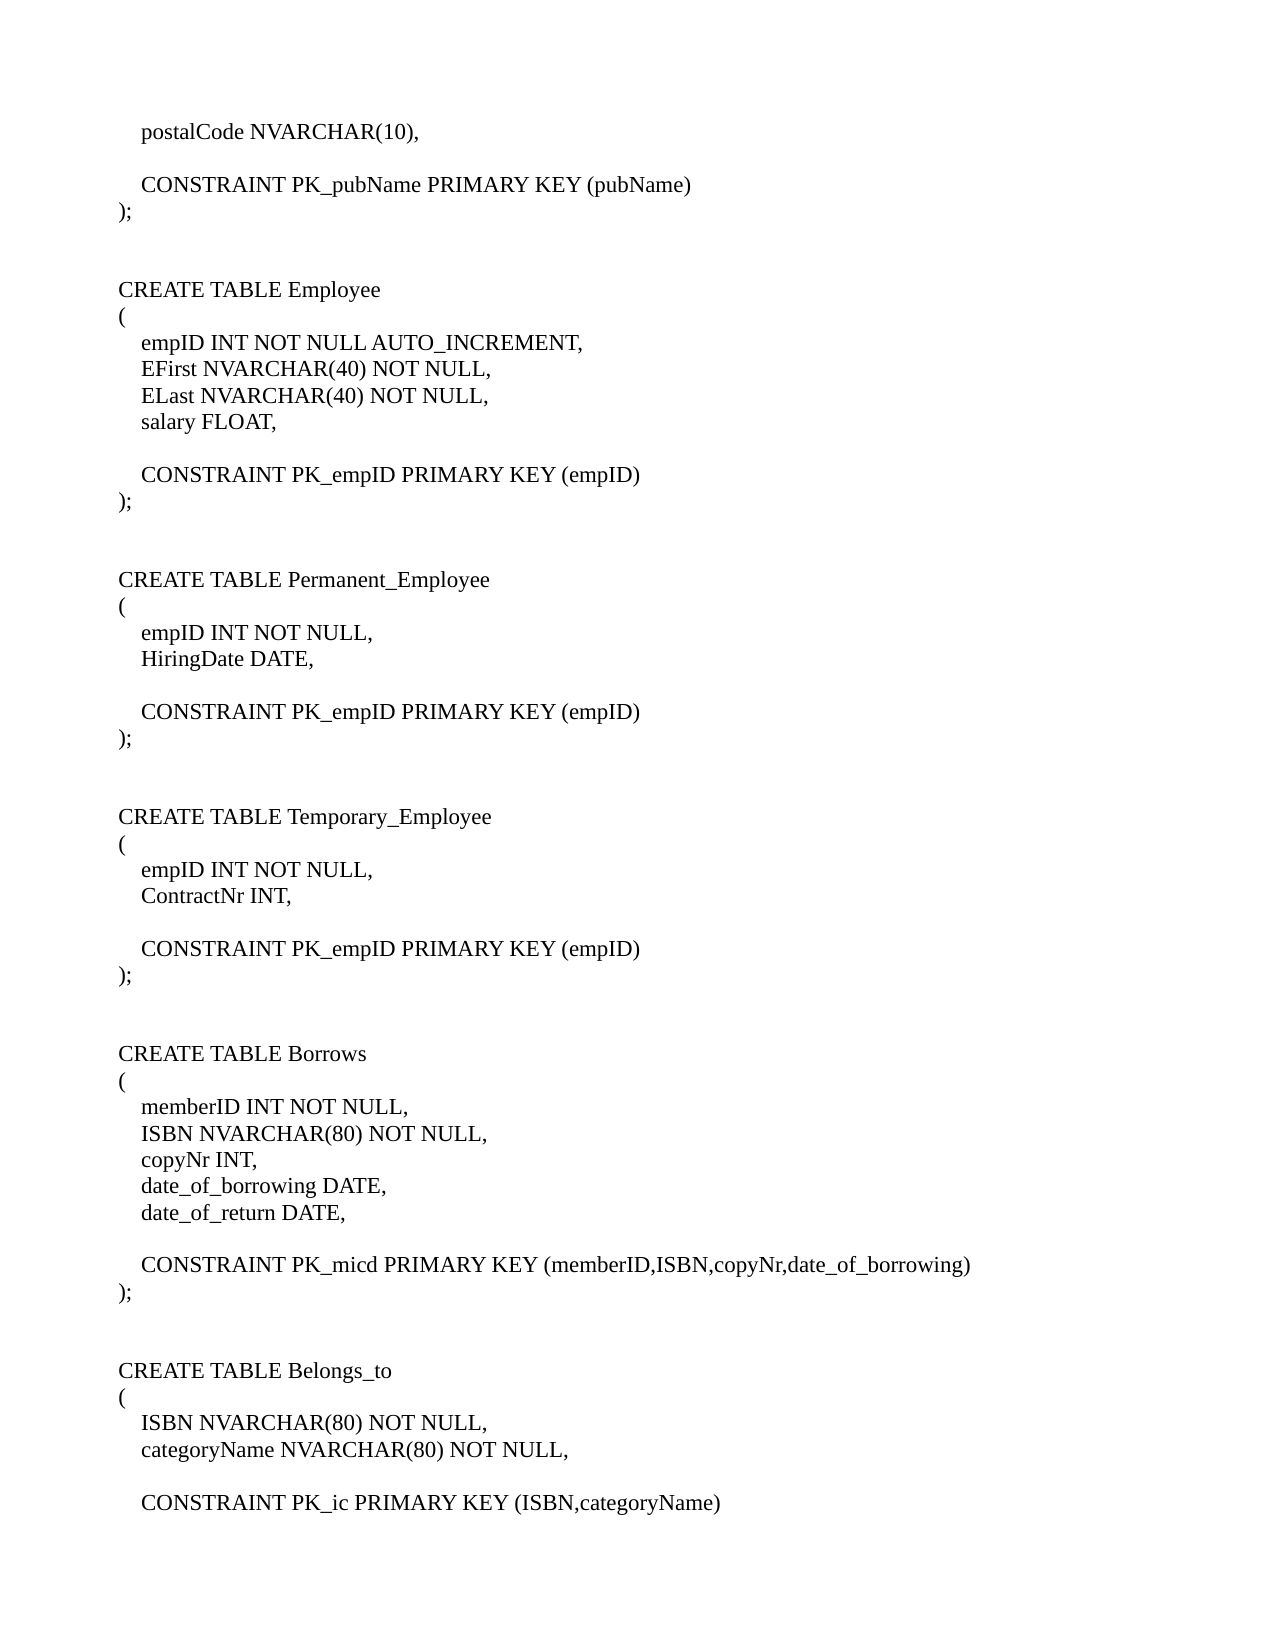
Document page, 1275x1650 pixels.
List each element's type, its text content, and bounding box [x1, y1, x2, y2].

text empID INT NOT NULL, [118, 619, 1157, 645]
text ( [118, 592, 1157, 619]
text ); [118, 961, 1157, 988]
text copyNr INT, [118, 1146, 1157, 1172]
text CONSTRAINT PK_pubName PRIMARY KEY (pubName) [118, 171, 1157, 197]
text ); [118, 1278, 1157, 1304]
text ( [118, 1067, 1157, 1093]
text ); [118, 724, 1157, 751]
text ELast NVARCHAR(40) NOT NULL, [118, 382, 1157, 408]
text CREATE TABLE Belongs_to [118, 1357, 1157, 1383]
text CONSTRAINT PK_empID PRIMARY KEY (empID) [118, 935, 1157, 961]
text CONSTRAINT PK_ic PRIMARY KEY (ISBN,categoryName) [118, 1488, 1157, 1515]
text memberID INT NOT NULL, [118, 1093, 1157, 1119]
text CREATE TABLE Borrows [118, 1041, 1157, 1067]
text ISBN NVARCHAR(80) NOT NULL, [118, 1119, 1157, 1146]
text categoryName NVARCHAR(80) NOT NULL, [118, 1436, 1157, 1462]
text CREATE TABLE Permanent_Employee [118, 566, 1157, 592]
text ContractNr INT, [118, 882, 1157, 909]
text ); [118, 487, 1157, 513]
text date_of_return DATE, [118, 1199, 1157, 1225]
text ( [118, 1383, 1157, 1409]
text CONSTRAINT PK_empID PRIMARY KEY (empID) [118, 698, 1157, 724]
text salary FLOAT, [118, 408, 1157, 434]
text EFirst NVARCHAR(40) NOT NULL, [118, 355, 1157, 382]
text HiringDate DATE, [118, 645, 1157, 672]
text CREATE TABLE Temporary_Employee [118, 803, 1157, 830]
text empID INT NOT NULL, [118, 856, 1157, 882]
text empID INT NOT NULL AUTO_INCREMENT, [118, 329, 1157, 355]
text CONSTRAINT PK_micd PRIMARY KEY (memberID,ISBN,copyNr,date_of_borrowing) [118, 1251, 1157, 1278]
text CONSTRAINT PK_empID PRIMARY KEY (empID) [118, 461, 1157, 487]
text CREATE TABLE Employee [118, 276, 1157, 303]
text ( [118, 303, 1157, 329]
text ( [118, 830, 1157, 856]
text ISBN NVARCHAR(80) NOT NULL, [118, 1409, 1157, 1436]
text postalCode NVARCHAR(10), [118, 118, 1157, 144]
text date_of_borrowing DATE, [118, 1172, 1157, 1199]
text ); [118, 197, 1157, 223]
